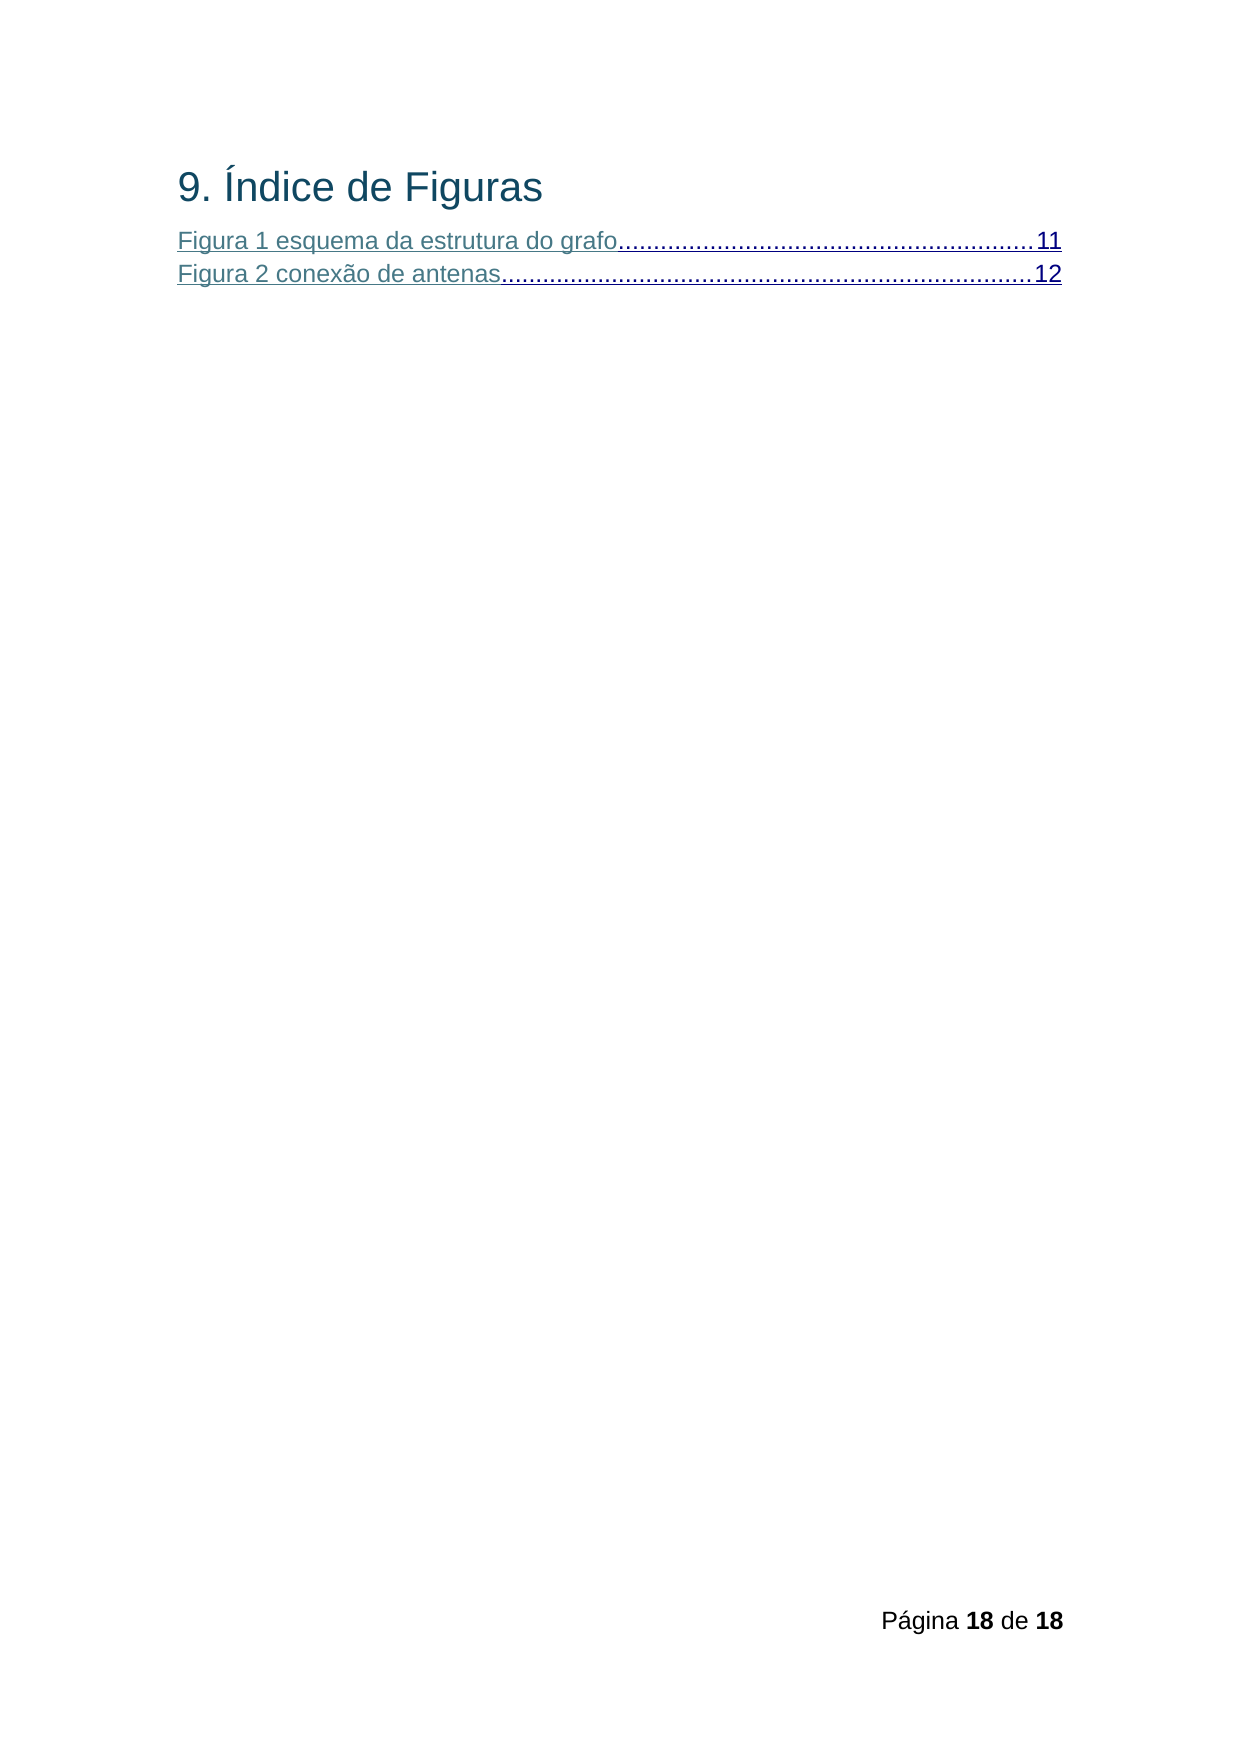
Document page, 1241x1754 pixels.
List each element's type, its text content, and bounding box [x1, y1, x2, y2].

text Figura 1 esquema da estrutura do grafo 11 [177, 226, 1063, 254]
subtitle 9. Índice de Figuras [177, 162, 1063, 210]
text Figura 2 conexão de antenas 12 [177, 259, 1063, 287]
